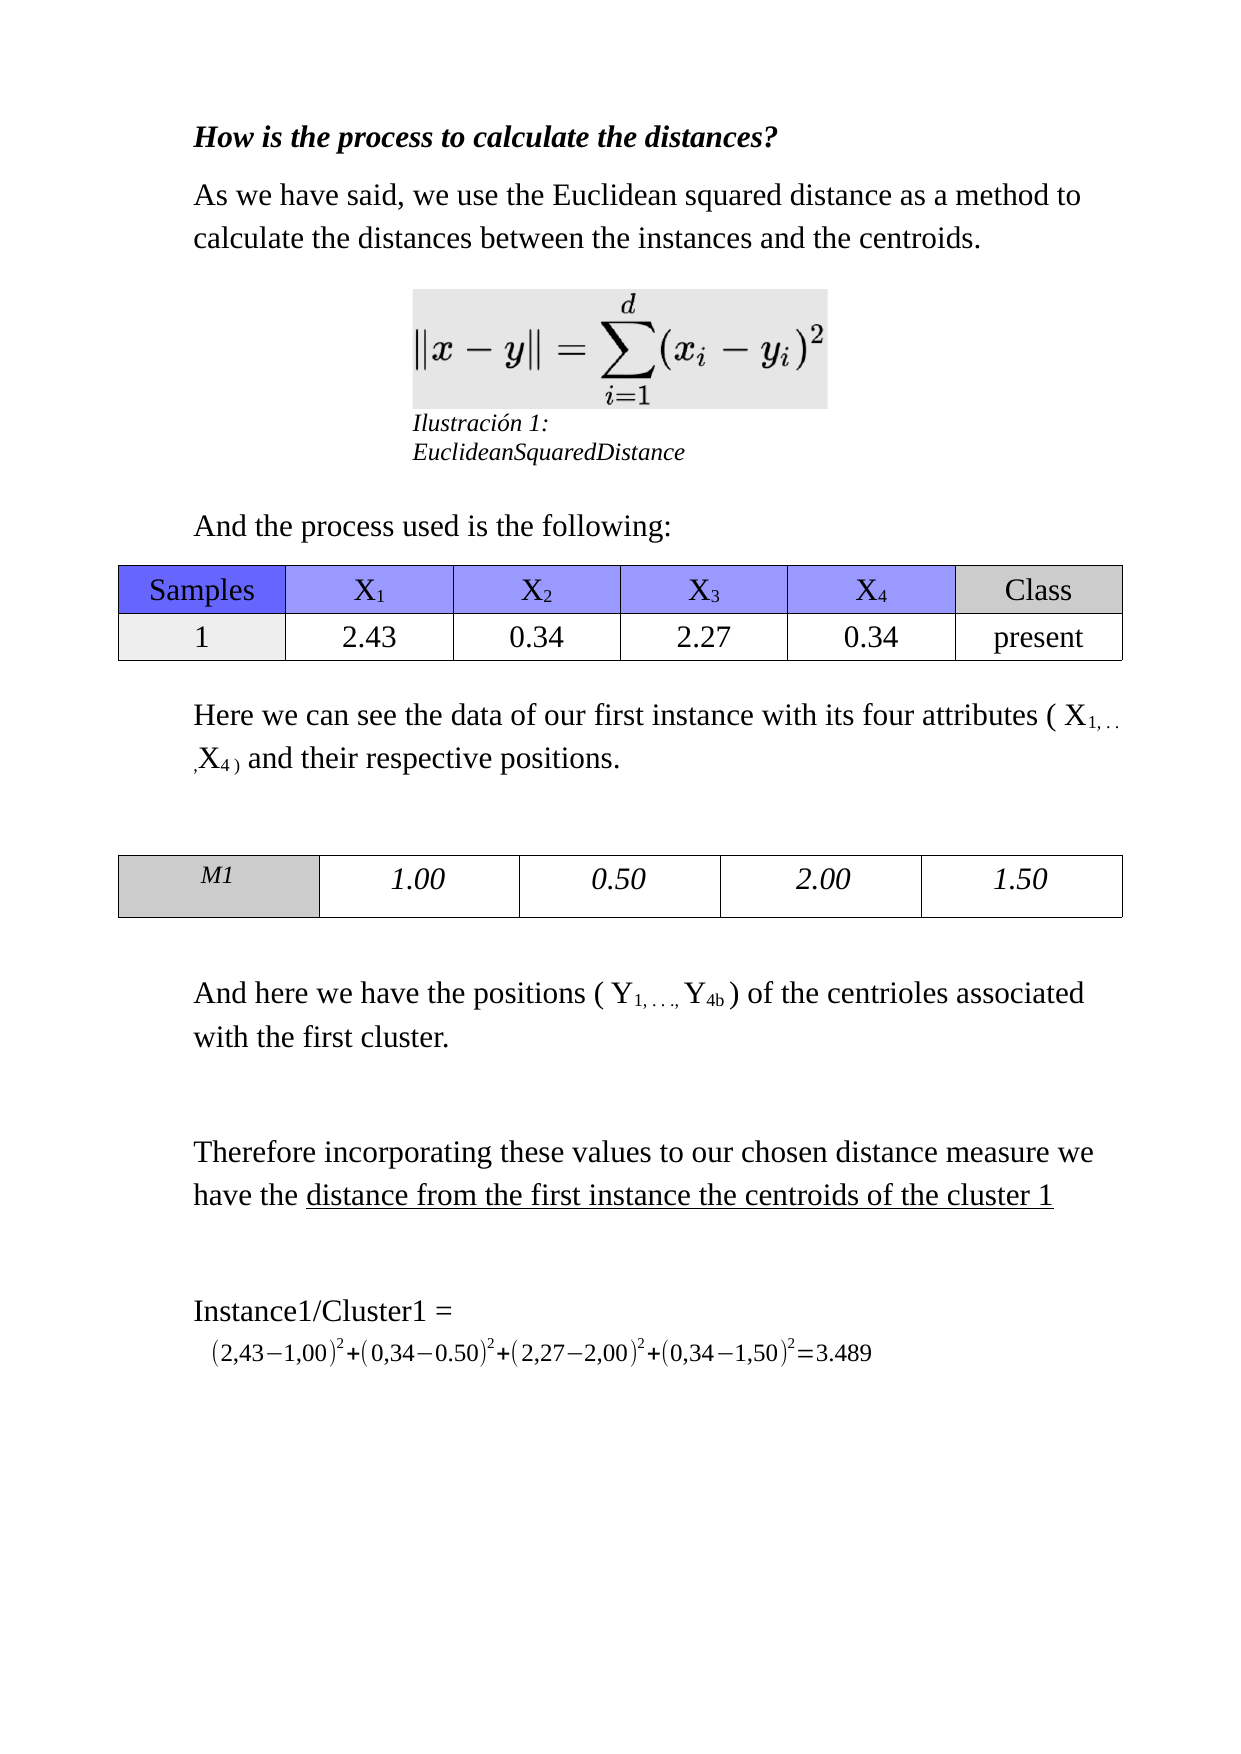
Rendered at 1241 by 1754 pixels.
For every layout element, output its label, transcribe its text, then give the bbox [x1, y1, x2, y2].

picture [412, 289, 828, 409]
list Therefore incorporating these values to our chosen distance measure we have the distance from the first instance the centroids of the cluster 1 [156, 1133, 1122, 1212]
list And here we have the positions ( Y1, . . ., Y4b ) of the centrioles associated with the first cluster. [156, 975, 1122, 1054]
table_cell 0.34 [788, 614, 955, 660]
table_header X2 [454, 566, 620, 613]
table_header Samples [119, 566, 285, 613]
table_header X1 [286, 566, 453, 613]
table_header 1.00 [320, 856, 519, 917]
list As we have said, we use the Euclidean squared distance as a method to calculate the distances between the instances and the centroids. [156, 176, 1122, 255]
table_header 1.50 [922, 856, 1122, 917]
list How is the process to calculate the distances? [156, 118, 1122, 154]
table_header Class [956, 566, 1122, 613]
table_header X3 [621, 566, 787, 613]
table_cell 2.27 [621, 614, 787, 660]
table_header 2.00 [721, 856, 921, 917]
table_cell 0.34 [454, 614, 620, 660]
table_header X4 [788, 566, 955, 613]
table_header M1 [119, 856, 319, 917]
list Ilustración 1: EuclideanSquaredDistance [412, 409, 828, 466]
list Instance1/Cluster1 = [156, 1292, 1122, 1367]
list Here we can see the data of our first instance with its four attributes ( X1, . . ,X4 ) and their respective positions. [156, 696, 1122, 775]
table_cell present [956, 614, 1122, 660]
table_cell 1 [119, 614, 285, 660]
table_cell 2.43 [286, 614, 453, 660]
table_header 0.50 [520, 856, 720, 917]
list And the process used is the following: [156, 507, 1122, 543]
